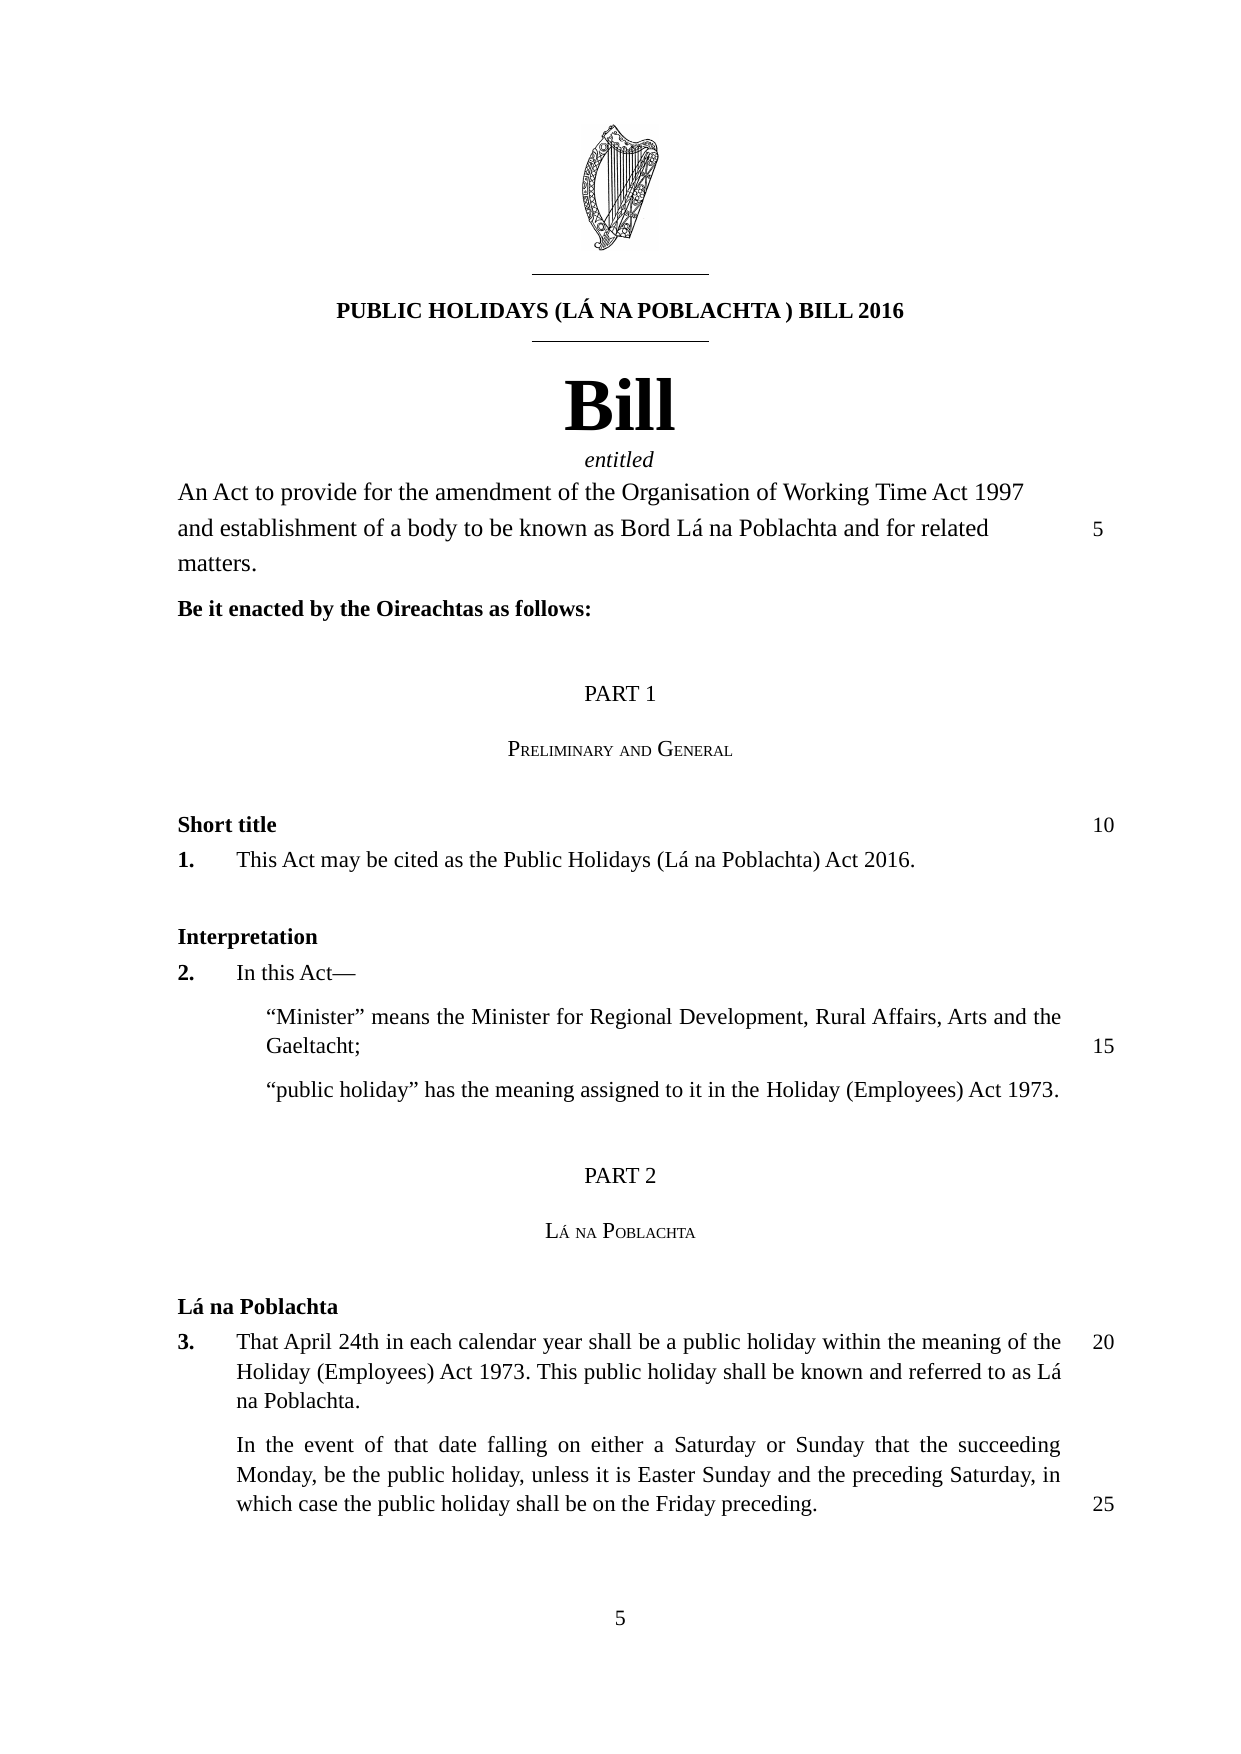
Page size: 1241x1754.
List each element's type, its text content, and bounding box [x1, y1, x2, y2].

text Lá na Poblachta [177, 1291, 1063, 1320]
title Preliminary and General [177, 736, 1063, 761]
text PART 2 [177, 1163, 1063, 1188]
text “public holiday” has the meaning assigned to it in the Holiday (Employees) Act 1973. [177, 1074, 1063, 1104]
text “Minister” means the Minister for Regional Development, Rural Affairs, Arts and the Gaeltacht; [177, 1001, 1063, 1059]
text Short title [177, 809, 1063, 838]
text 1. This Act may be cited as the Public Holidays (Lá na Poblachta) Act 2016. [177, 844, 1063, 874]
text 3. That April 24th in each calendar year shall be a public holiday within the meaning of the Holiday (Employees) Act 1973. This public holiday shall be known and referred to as Lá na Poblachta. [177, 1326, 1063, 1414]
text Interpretation [177, 921, 1063, 950]
title Lá na Poblachta [177, 1218, 1063, 1243]
title PUBLIC HOLIDAYS (LÁ NA POBLACHTA ) BILL 2016 [177, 297, 1063, 323]
text In the event of that date falling on either a Saturday or Sunday that the succeeding Monday, be the public holiday, unless it is Easter Sunday and the preceding Saturday, in which case the public holiday shall be on the Friday preceding. [177, 1429, 1063, 1518]
text Be it enacted by the Oireachtas as follows: [177, 596, 1063, 622]
title entitled [177, 447, 1063, 472]
text Bill [177, 364, 1063, 447]
text PART 1 [177, 681, 1063, 706]
title An Act to provide for the amendment of the Organisation of Working Time Act 1997 and establishment of a body to be known as Bord Lá na Poblachta and for related matters. [177, 472, 1063, 579]
text 2. In this Act⁠— [177, 956, 1063, 986]
picture [295, 117, 945, 257]
